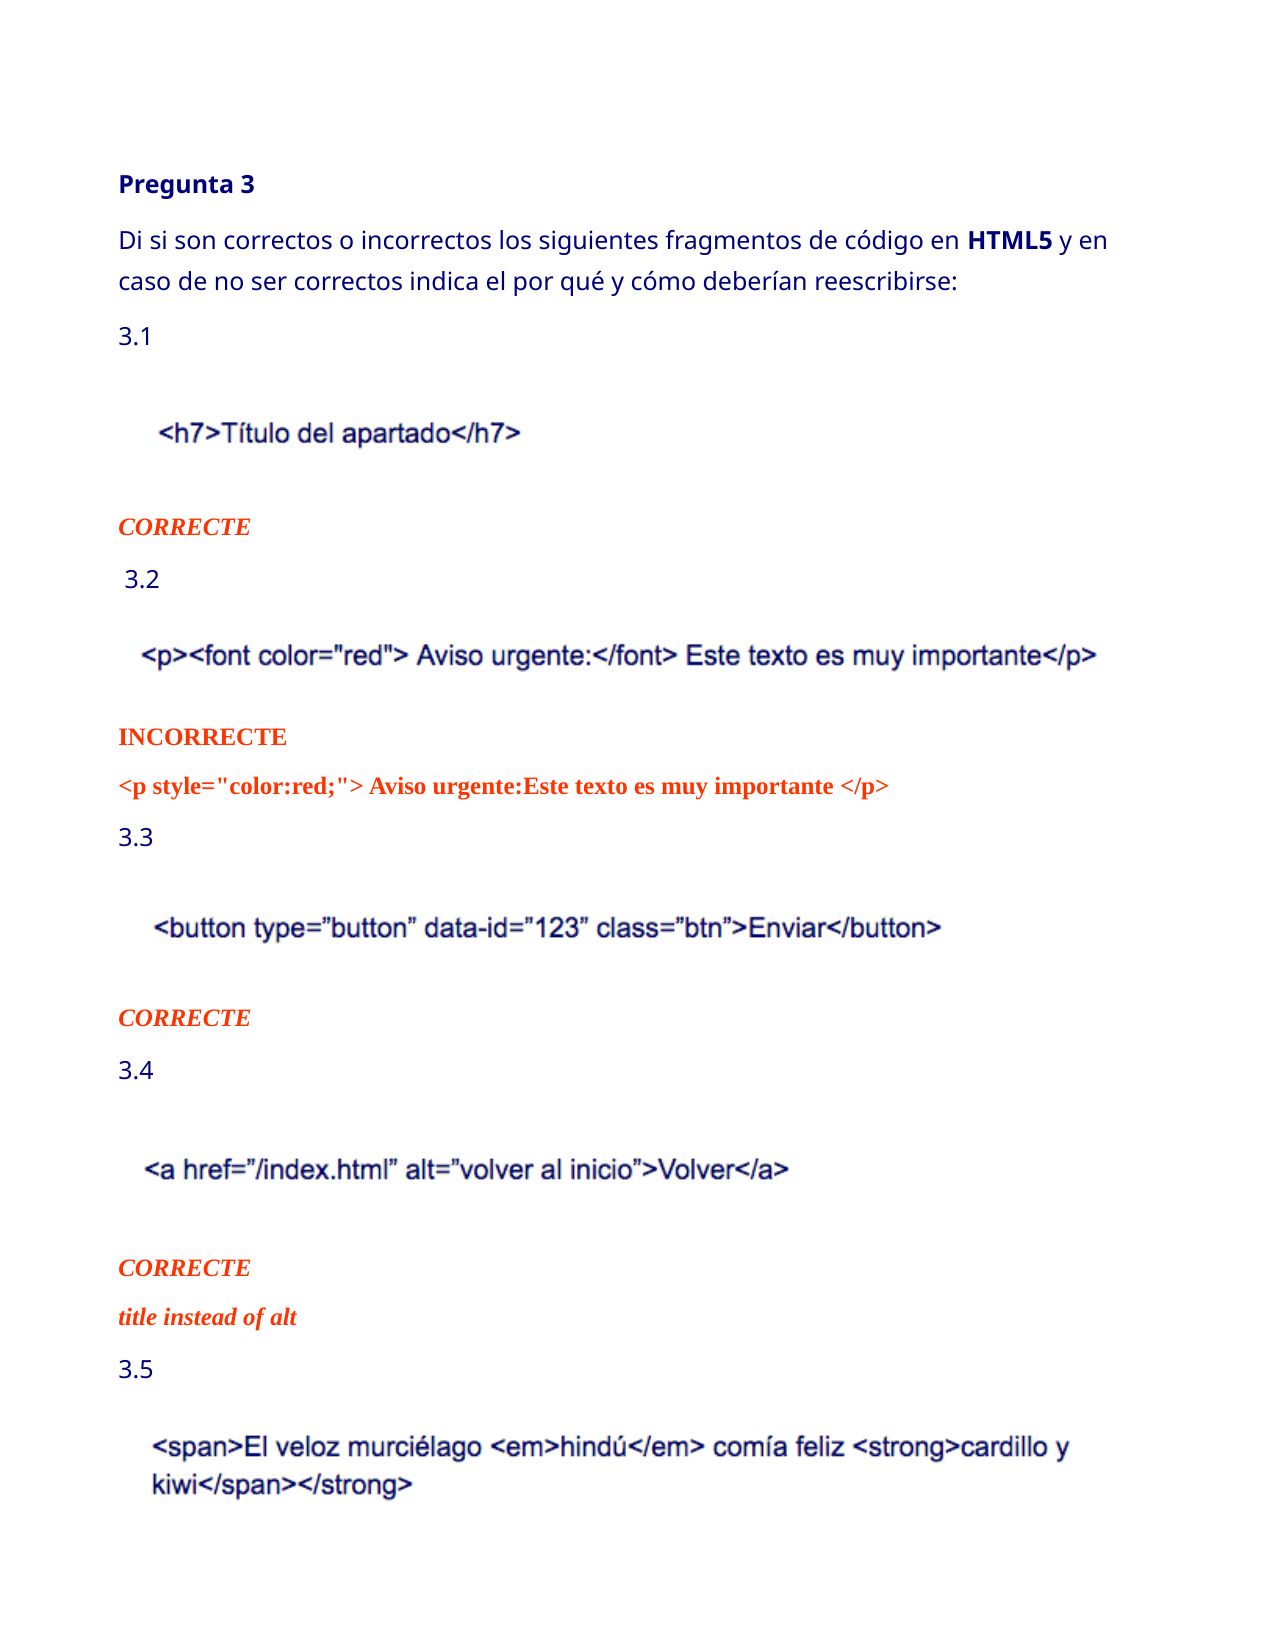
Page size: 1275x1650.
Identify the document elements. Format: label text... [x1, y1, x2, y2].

text INCORRECTE [118, 722, 1157, 750]
text 3.1 [118, 319, 1157, 353]
picture [118, 374, 564, 487]
text <p style="color:red;"> Aviso urgente:Este texto es muy importante </p> [118, 771, 1157, 799]
text 3.4 [118, 1052, 1157, 1086]
picture [118, 1406, 1109, 1526]
picture [118, 1107, 845, 1233]
text 3.3 [118, 820, 1157, 854]
picture [118, 617, 1125, 702]
picture [118, 875, 975, 983]
text 3.2 [118, 562, 1157, 596]
text CORRECTE [118, 512, 1157, 541]
text Pregunta 3 [118, 167, 1157, 201]
text 3.5 [118, 1351, 1157, 1385]
text CORRECTE [118, 1253, 1157, 1282]
text title instead of alt [118, 1302, 1157, 1331]
text CORRECTE [118, 1003, 1157, 1032]
text Di si son correctos o incorrectos los siguientes fragmentos de código en HTML5 y en caso de no ser correctos indica el por qué y cómo deberían reescribirse: [118, 223, 1157, 297]
